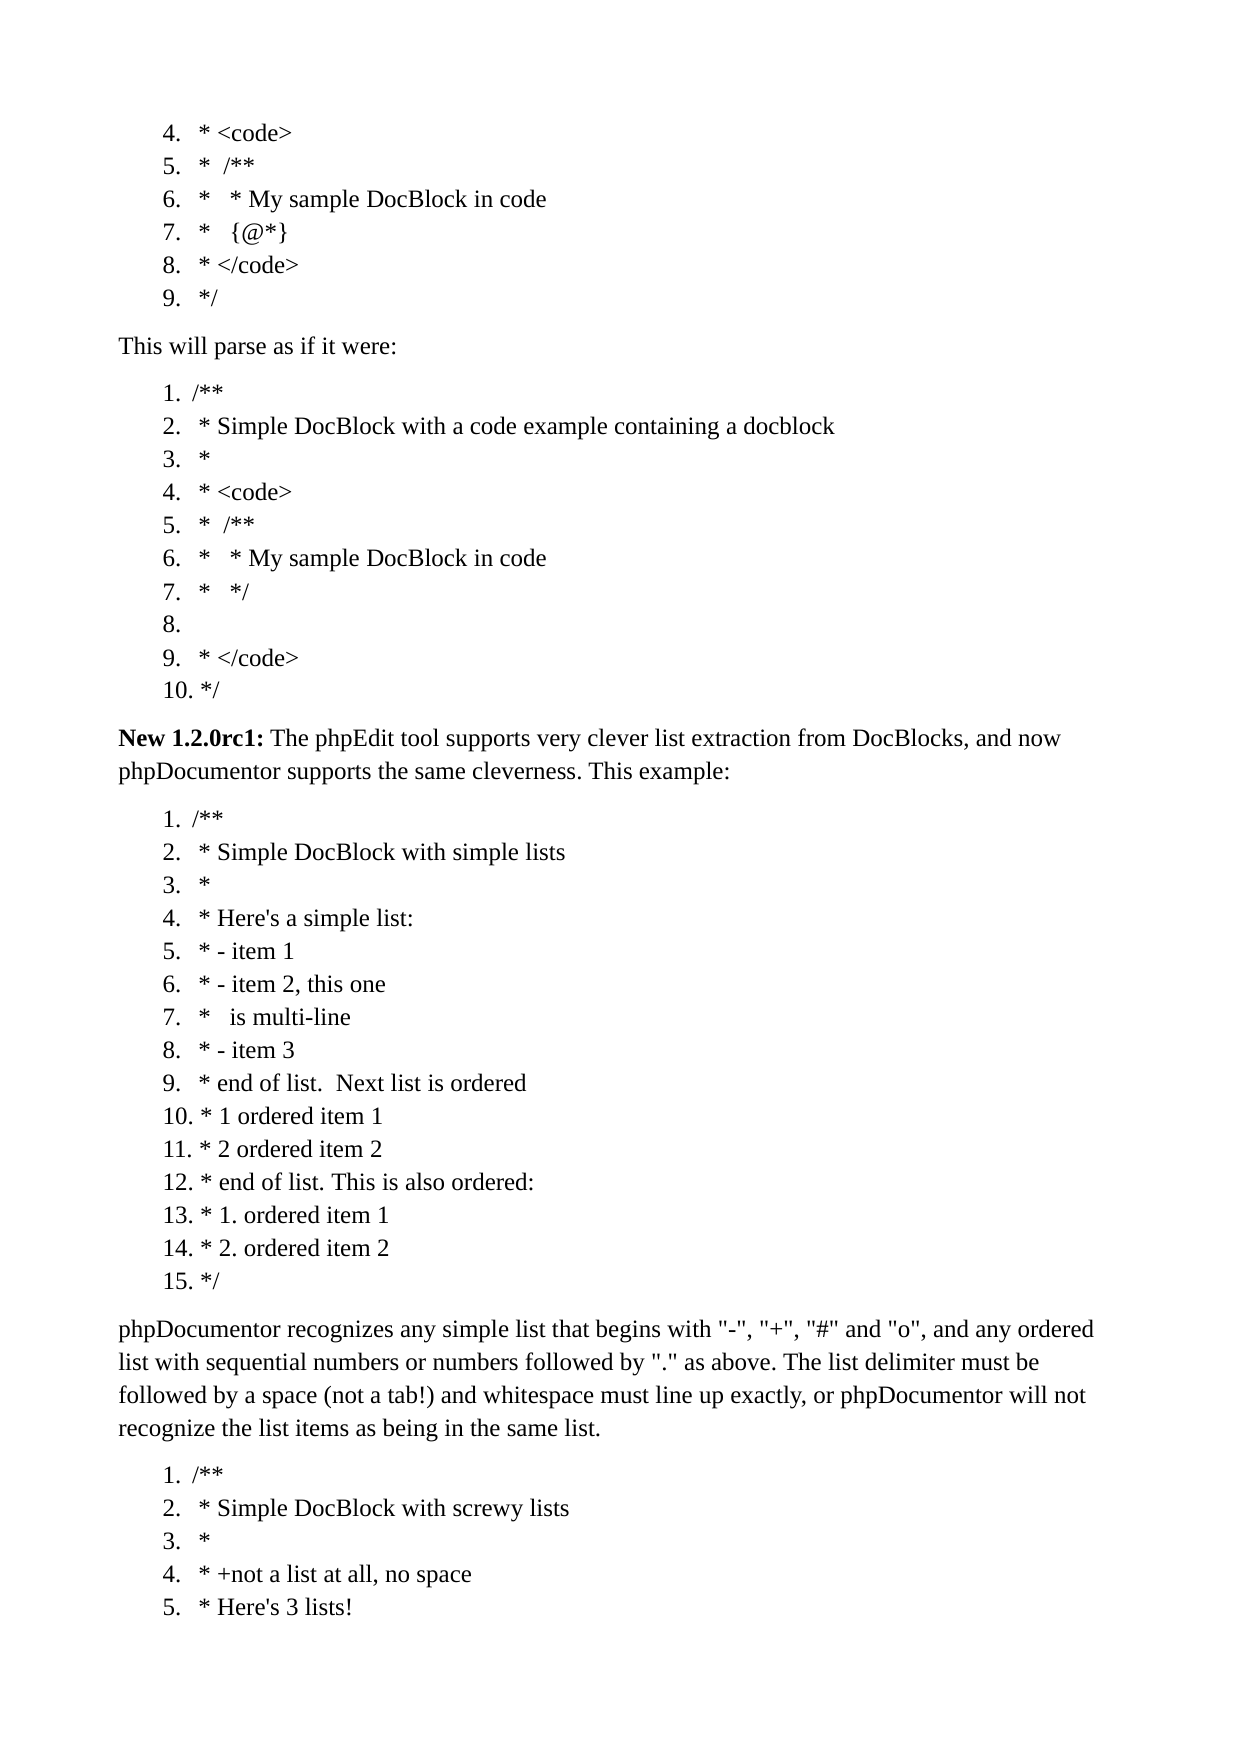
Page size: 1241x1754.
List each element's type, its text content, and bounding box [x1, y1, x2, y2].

list /** [162, 378, 1122, 407]
list * 1. ordered item 1 [162, 1200, 1122, 1229]
list * </code> [162, 250, 1122, 279]
list * [162, 870, 1122, 899]
list * is multi-line [162, 1002, 1122, 1031]
list * /** [162, 151, 1122, 180]
list * */ [162, 577, 1122, 605]
list * Here's 3 lists! [162, 1592, 1122, 1621]
list /** [162, 804, 1122, 833]
list * - item 2, this one [162, 969, 1122, 998]
list * +not a list at all, no space [162, 1559, 1122, 1588]
list */ [162, 1266, 1122, 1295]
list * Simple DocBlock with simple lists [162, 837, 1122, 866]
list * * My sample DocBlock in code [162, 184, 1122, 213]
list * Here's a simple list: [162, 903, 1122, 932]
list * - item 3 [162, 1035, 1122, 1064]
list * </code> [162, 643, 1122, 671]
list * end of list. Next list is ordered [162, 1068, 1122, 1097]
list * <code> [162, 118, 1122, 147]
list */ [162, 676, 1122, 704]
list /** [162, 1460, 1122, 1489]
list */ [162, 283, 1122, 312]
text This will parse as if it were: [118, 331, 1122, 359]
list * - item 1 [162, 936, 1122, 965]
list * * My sample DocBlock in code [162, 543, 1122, 572]
list * {@*} [162, 217, 1122, 246]
list * end of list. This is also ordered: [162, 1167, 1122, 1196]
list * /** [162, 511, 1122, 539]
list * 1 ordered item 1 [162, 1101, 1122, 1130]
list * <code> [162, 477, 1122, 506]
list * Simple DocBlock with a code example containing a docblock [162, 411, 1122, 440]
list * Simple DocBlock with screwy lists [162, 1493, 1122, 1522]
list * [162, 444, 1122, 473]
text phpDocumentor recognizes any simple list that begins with "-", "+", "#" and "o", and any ordered list with sequential numbers or numbers followed by "." as above. The list delimiter must be followed by a space (not a tab!) and whitespace must line up exactly, or phpDocumentor will not recognize the list items as being in the same list. [118, 1314, 1122, 1442]
text New 1.2.0rc1: The phpEdit tool supports very clever list extraction from DocBlocks, and now phpDocumentor supports the same cleverness. This example: [118, 723, 1122, 785]
list * 2 ordered item 2 [162, 1134, 1122, 1163]
list * [162, 1526, 1122, 1555]
list * 2. ordered item 2 [162, 1233, 1122, 1262]
